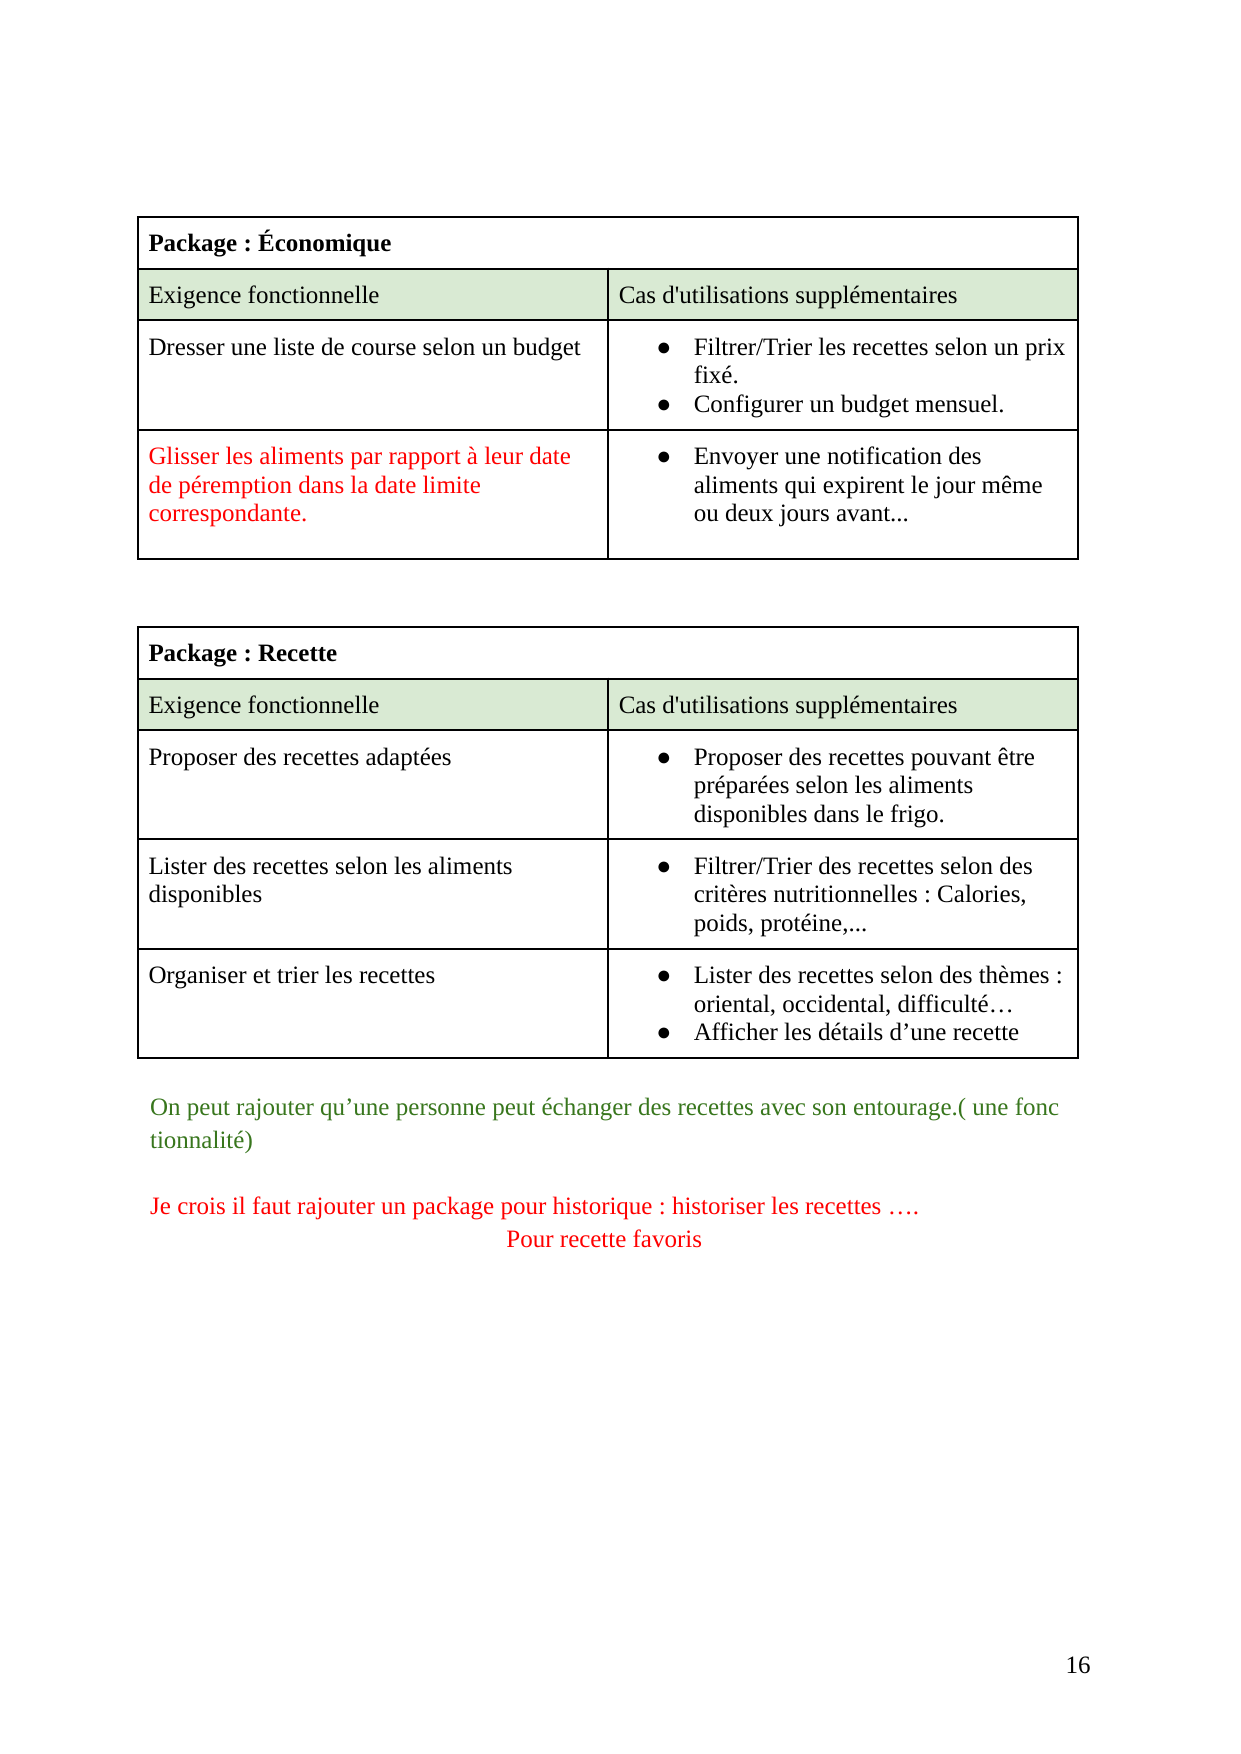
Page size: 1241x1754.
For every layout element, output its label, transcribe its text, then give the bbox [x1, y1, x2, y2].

table_cell Lister des recettes selon les aliments disponibles [139, 840, 607, 947]
table_cell Lister des recettes selon des thèmes : oriental, occidental, difficulté… Afficher les détails d’une recette [609, 950, 1077, 1057]
table_cell Filtrer/Trier les recettes selon un prix fixé. Configurer un budget mensuel. [609, 321, 1077, 428]
table_cell Exigence fonctionnelle [139, 270, 607, 319]
text Pour recette favoris [150, 1224, 1090, 1253]
table_cell Cas d'utilisations supplémentaires [609, 270, 1077, 319]
table_cell Envoyer une notification des aliments qui expirent le jour même ou deux jours avant... [609, 431, 1077, 558]
table_header Package : Recette [139, 628, 1077, 677]
table_cell Cas d'utilisations supplémentaires [609, 680, 1077, 729]
table_cell Filtrer/Trier des recettes selon des critères nutritionnelles : Calories, poids, protéine,... [609, 840, 1077, 947]
table_cell Proposer des recettes pouvant être préparées selon les aliments disponibles dans le frigo. [609, 731, 1077, 838]
text Je crois il faut rajouter un package pour historique : historiser les recettes …. [150, 1191, 1090, 1219]
table_cell Dresser une liste de course selon un budget [139, 321, 607, 428]
table_cell Exigence fonctionnelle [139, 680, 607, 729]
table_cell Glisser les aliments par rapport à leur date de péremption dans la date limite correspondante. [139, 431, 607, 558]
text On peut rajouter qu’une personne peut échanger des recettes avec son entourage.( une fonc tionnalité) [150, 1092, 1090, 1153]
table_cell Proposer des recettes adaptées [139, 731, 607, 838]
table_header Package : Économique [139, 218, 1077, 268]
table_cell Organiser et trier les recettes [139, 950, 607, 1057]
